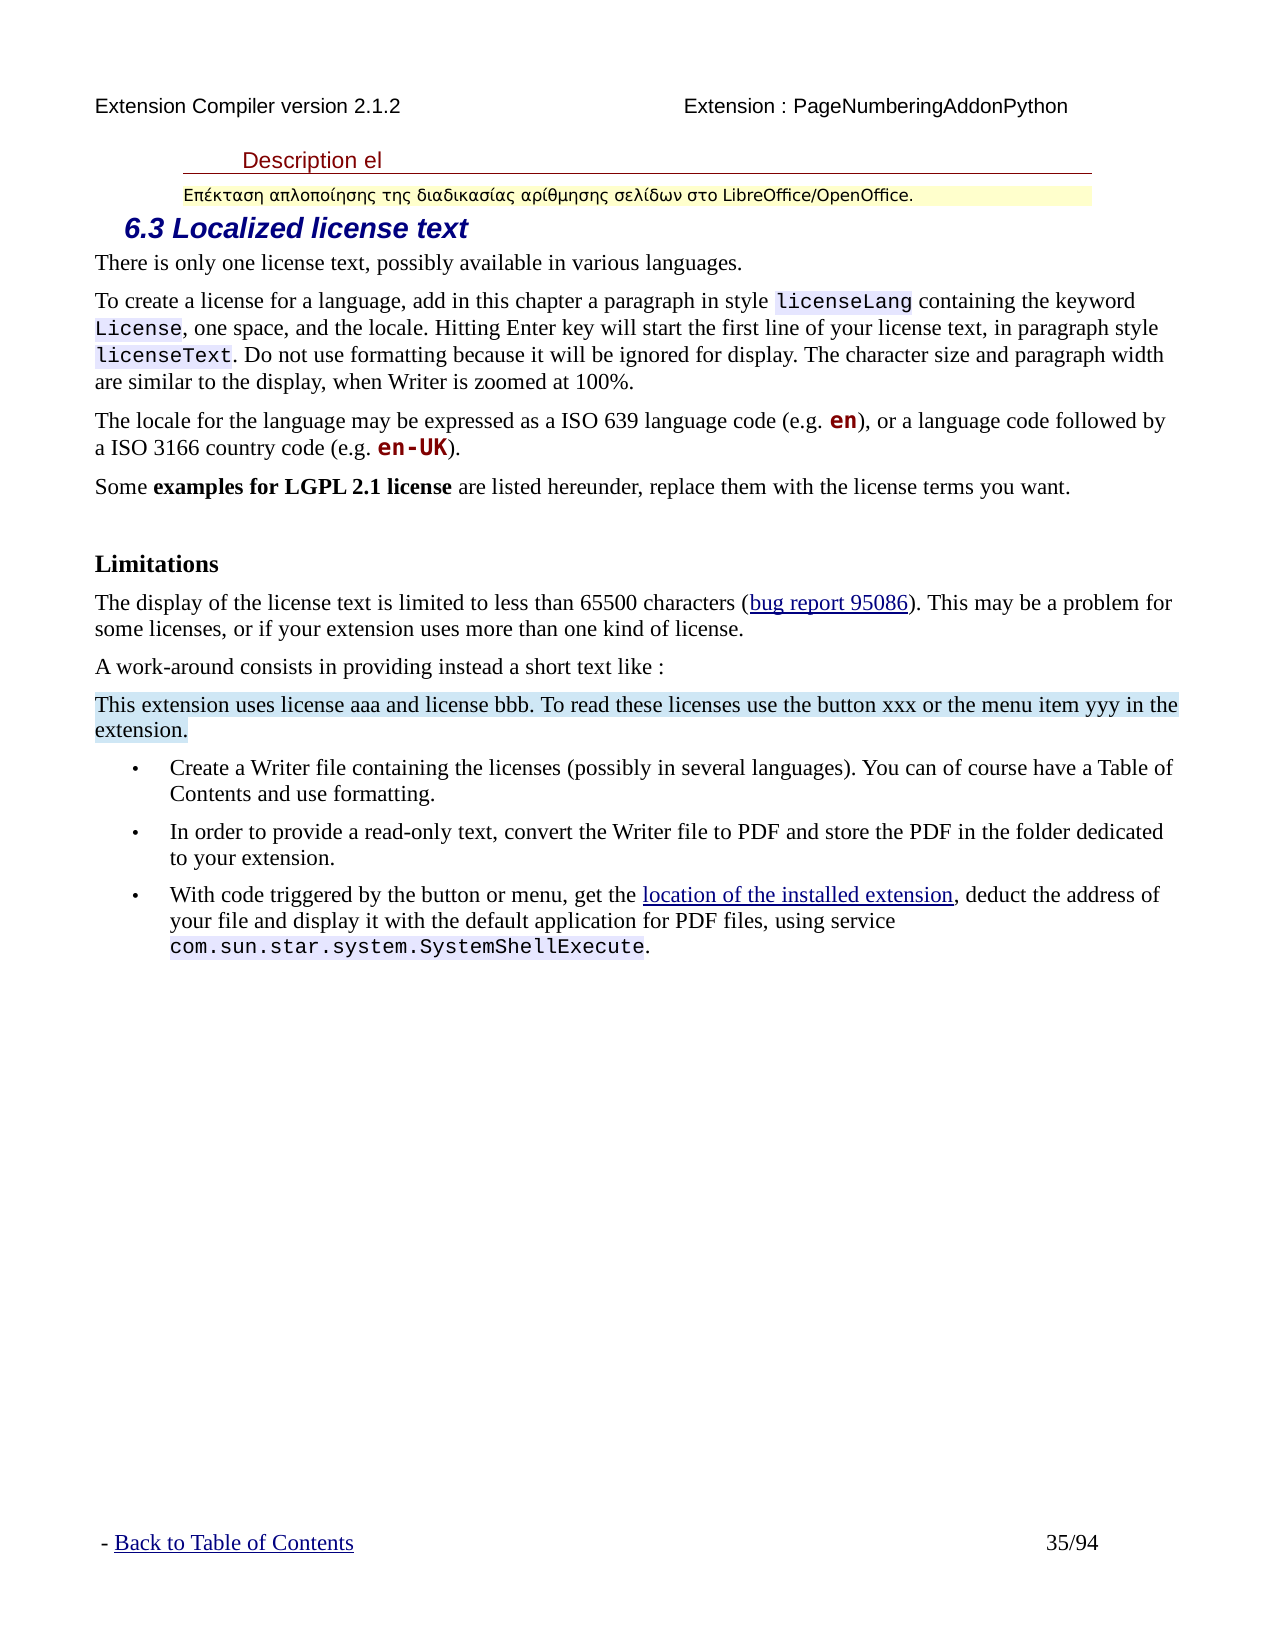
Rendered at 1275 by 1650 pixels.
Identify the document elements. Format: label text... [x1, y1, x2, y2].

text Some examples for LGPL 2.1 license are listed hereunder, replace them with the license terms you want. [94, 474, 1181, 499]
text This extension uses license aaa and license bbb. To read these licenses use the button xxx or the menu item yyy in the extension. [94, 692, 1181, 743]
list In order to provide a read-only text, convert the Writer file to PDF and store the PDF in the folder dedicated to your extension. [132, 819, 1181, 870]
subtitle Localized license text [124, 212, 1181, 244]
list Create a Writer file containing the licenses (possibly in several languages). You can of course have a Table of Contents and use formatting. [132, 755, 1181, 806]
text To create a license for a language, add in this chapter a paragraph in style licenseLang containing the keyword License, one space, and the locale. Hitting Enter key will start the first line of your license text, in paragraph style licenseText. Do not use formatting because it will be ignored for display. The character size and paragraph width are similar to the display, when Writer is zoomed at 100%. [94, 288, 1181, 395]
text The display of the license text is limited to less than 65500 characters (bug report 95086). This may be a problem for some licenses, or if your extension uses more than one kind of license. [94, 590, 1181, 641]
text The locale for the language may be expressed as a ISO 639 language code (e.g. en), or a language code followed by a ISO 3166 country code (e.g. en-UK). [94, 407, 1181, 461]
text Limitations [94, 550, 1181, 578]
text A work-around consists in providing instead a short text like : [94, 654, 1181, 679]
text There is only one license text, possibly available in various languages. [94, 250, 1181, 276]
list With code triggered by the button or menu, get the location of the installed extension, deduct the address of your file and display it with the default application for PDF files, using service com.sun.star.system.SystemShellExecute. [132, 882, 1181, 960]
text Επέκταση απλοποίησης της διαδικασίας αρίθμησης σελίδων στο LibreOffice/OpenOffice. [183, 186, 1092, 206]
text Description el [183, 147, 1092, 173]
